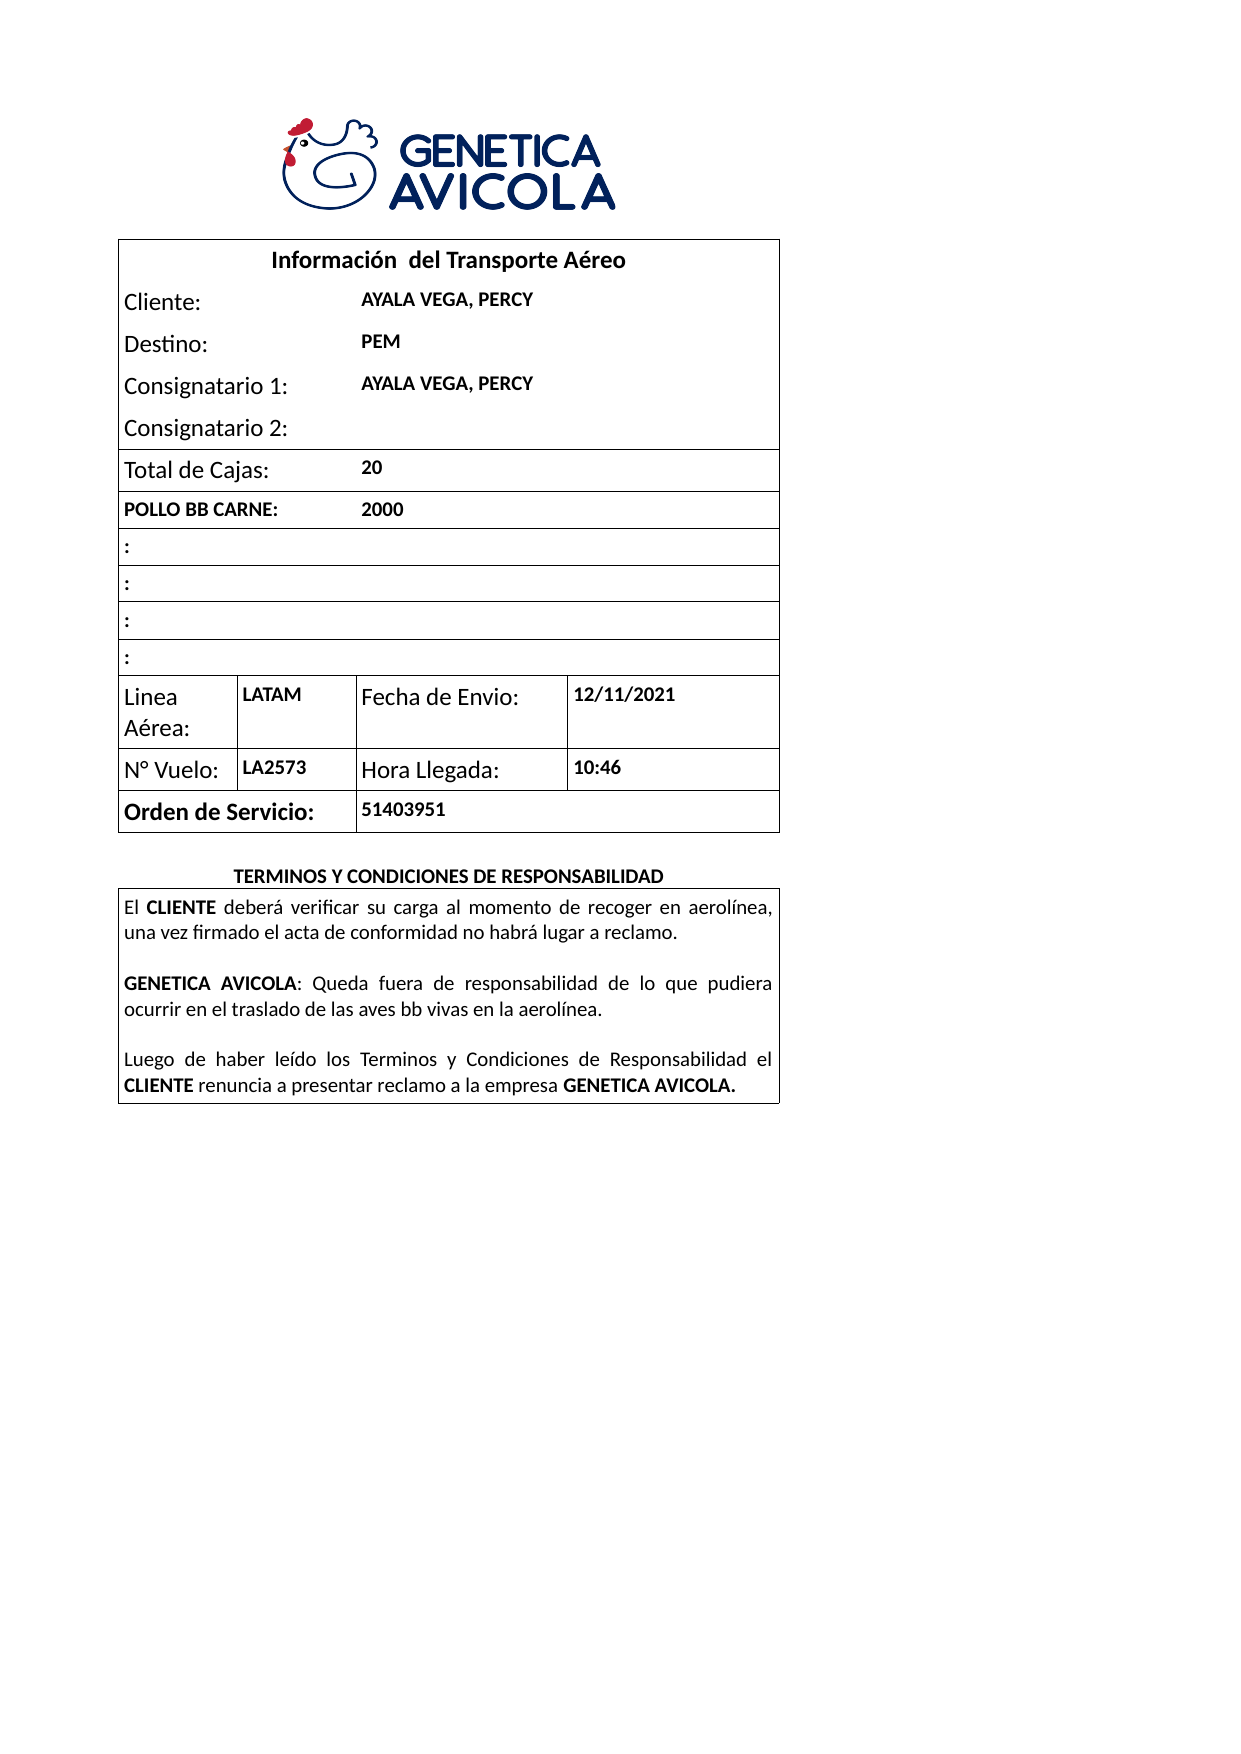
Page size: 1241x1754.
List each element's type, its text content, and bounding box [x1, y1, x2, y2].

table_cell 10:46 [568, 749, 779, 790]
table_cell Consignatario 1: [119, 365, 356, 406]
table_cell [356, 406, 779, 448]
table_cell 12/11/2021 [568, 676, 779, 748]
table_cell 2000 [356, 492, 779, 527]
table_cell : [119, 566, 356, 601]
table_cell TERMINOS Y CONDICIONES DE RESPONSABILIDAD [118, 833, 779, 888]
table_cell LA2573 [238, 749, 356, 790]
table_cell POLLO BB CARNE: [119, 492, 356, 527]
table_cell [356, 640, 779, 675]
table_cell AYALA VEGA, PERCY [356, 281, 779, 322]
table_cell Hora Llegada: [357, 749, 567, 790]
table_cell Consignatario 2: [119, 406, 356, 448]
table_cell El CLIENTE deberá verificar su carga al momento de recoger en aerolínea, una vez firmado el acta de conformidad no habrá lugar a reclamo. GENETICA AVICOLA: Queda fuera de responsabilidad de lo que pudiera ocurrir en el traslado de las aves bb vivas en la aerolínea. Luego de haber leído los Terminos y Condiciones de Responsabilidad el CLIENTE renuncia a presentar reclamo a la empresa GENETICA AVICOLA. [119, 889, 779, 1103]
table_cell Cliente: [119, 281, 356, 322]
table_cell Orden de Servicio: [119, 791, 356, 832]
table_cell Destino: [119, 323, 356, 364]
table_cell LATAM [238, 676, 356, 748]
table_header Información del Transporte Aéreo [119, 240, 779, 281]
table_cell Total de Cajas: [119, 450, 356, 491]
table_cell 51403951 [357, 791, 779, 832]
table_cell Fecha de Envio: [357, 676, 567, 748]
picture [282, 118, 616, 210]
table_cell [356, 566, 779, 601]
table_cell 20 [356, 450, 779, 491]
table_cell [356, 529, 779, 564]
table_cell N° Vuelo: [119, 749, 237, 790]
table_cell Linea Aérea: [119, 676, 237, 748]
table_cell : [119, 602, 356, 638]
table_cell : [119, 529, 356, 564]
table_cell : [119, 640, 356, 675]
table_cell AYALA VEGA, PERCY [356, 365, 779, 406]
table_cell PEM [356, 323, 779, 364]
table_cell [356, 602, 779, 638]
